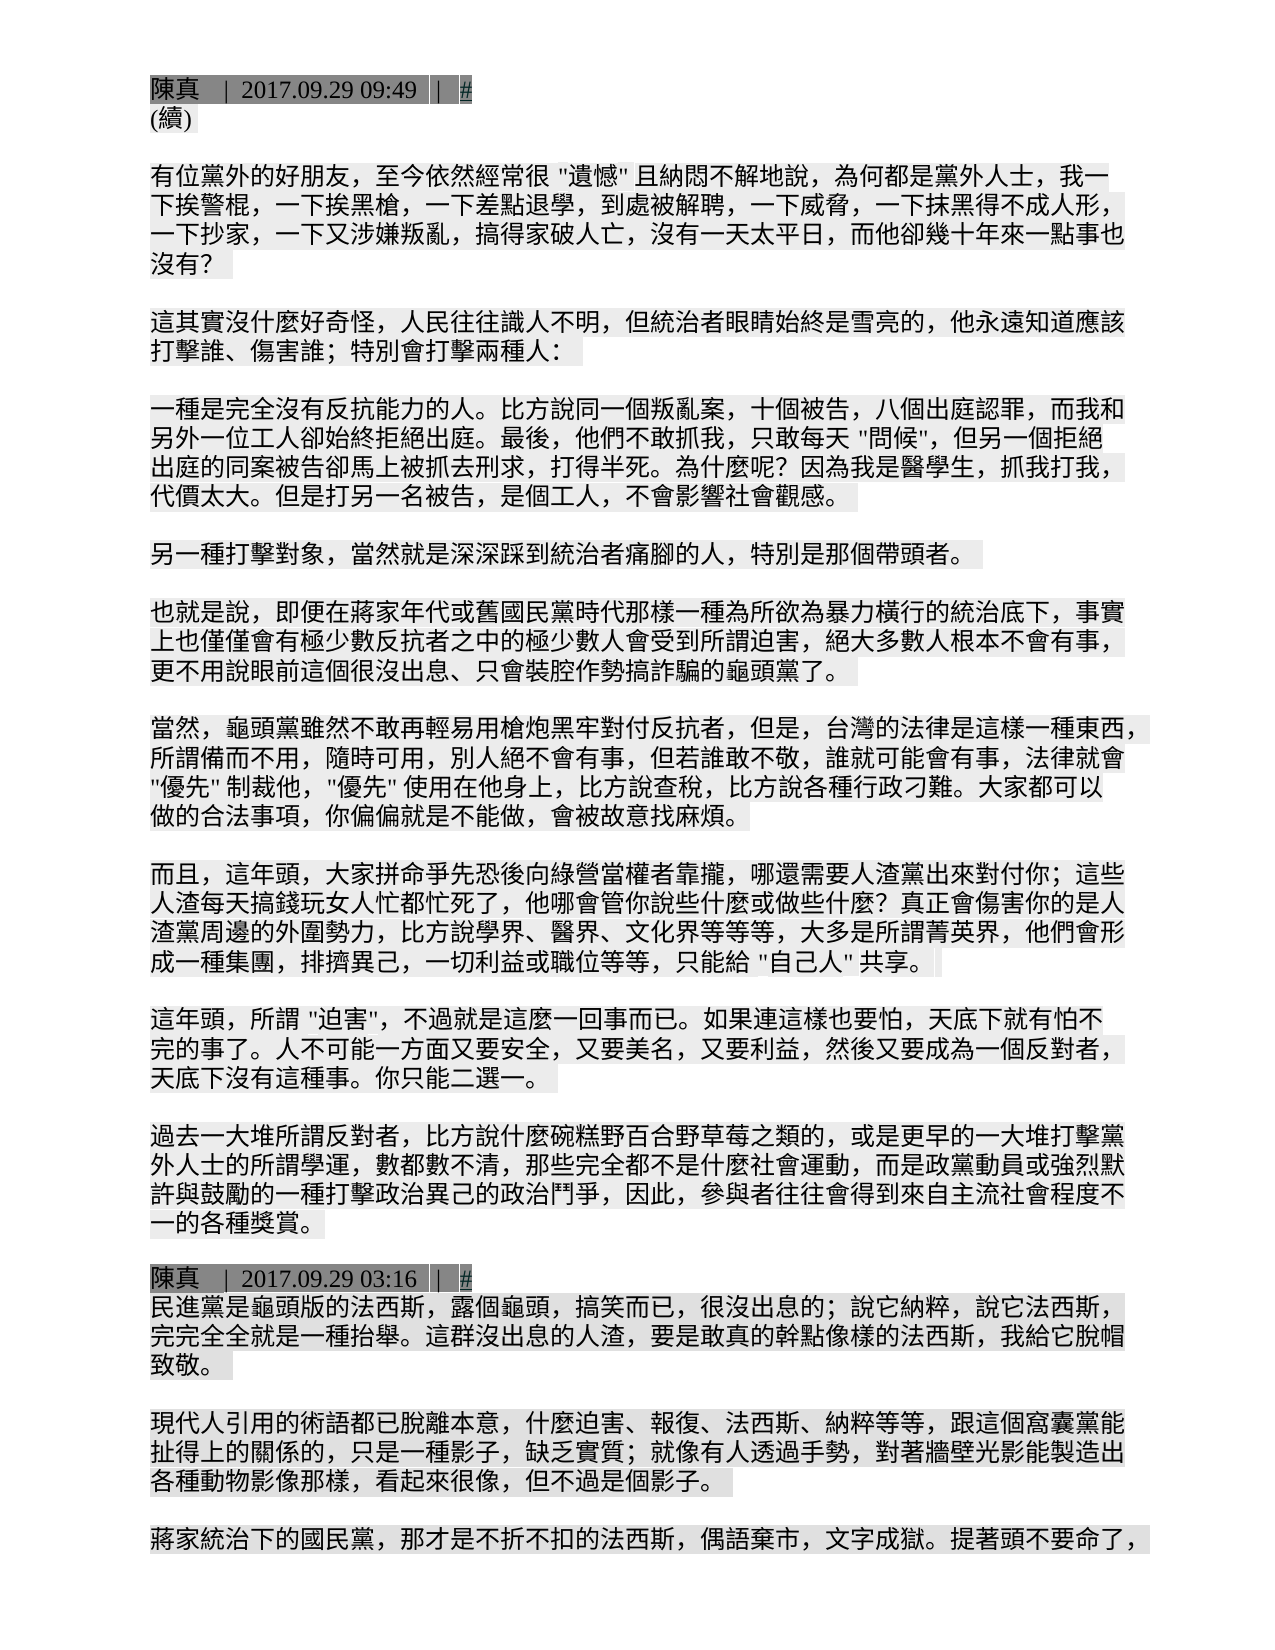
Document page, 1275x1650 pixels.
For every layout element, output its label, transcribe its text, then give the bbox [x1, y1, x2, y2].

text 陳真 | 2017.09.29 03:16 | # [150, 1264, 1125, 1293]
text 民進黨是龜頭版的法西斯，露個龜頭，搞笑而已，很沒出息的；說它納粹，說它法西斯，完完全全就是一種抬舉。這群沒出息的人渣，要是敢真的幹點像樣的法西斯，我給它脫帽致敬。 現代人引用的術語都已脫離本意，什麼迫害、報復、法西斯、納粹等等，跟這個窩囊黨能扯得上的關係的，只是一種影子，缺乏實質；就像有人透過手勢，對著牆壁光影能製造出各種動物影像那樣，看起來很像，但不過是個影子。 蔣家統治下的國民黨，那才是不折不扣的法西斯，偶語棄市，文字成獄。提著頭不要命了，才能說上兩句話。這跟時下這個廢物黨詐騙黨人渣黨怎能比。如果連這麼沒出息的小鳥黨也怕，會不會太誇張了點？ 但我不意外，因為台灣人的普遍習性就是如此：非常非常非常非常非常非常非常非常非常非常非常非常非常非常非常非常非常非常非常非常非常非常非常非常非常非常非常非常非常非常非常非常非常非常非常非常非常非常非常非常非常非常非常非常非常非常非常非常非常非常非常非常非常非常非常非常非常非常非常非常非常非常非常非常非常非常非常非常非常膽小，保護自己的利益往往保護得非常非常非常非常非常非常非常非常非常非常非常非常非常非常非常非常非常非常非常非常非常非常非常非常非常非常非常非常非常非常非常非常非常非常非常非常非常非常非常周到，絕對不會為公眾利益或正義冒一點點點點點點點點點點點點點點點點點點點點點點點點點點點點點點點點點點點點點點點點點點點點點點點點點點點點點點點點點點點點點點點點點點點點點點險。但是，只要人多勢眾，特別是媒體稱讚時，哇！可怕的 "正義感" 就來了！大家爭先恐後表態，爭先恐後實踐 "正義"！！ 你看，黨外時候，哪來什麼學者或學生啊？鳳毛麟角，一個巴掌五根指頭都數不滿。但是，一旦改朝換代，綠色當家，你看，幾乎每個學者學生竟然全是綠的。校園之中，醫界之中，有幾個敢反綠？鳳毛鱗角，少之又少。而且，每一個都趕緊竄改個人歷史，說自己過去也如何如何反抗國民黨、反抗蔣家。全聽他在放屁！ 在這個意義上，我有一萬個不情願和台灣這個社會產生太多連結，因為這樣一種社會和人民，讓人缺乏基本敬意，沒有一點點點點點點點點點點點點點點點點點點點點點點點點點點點點點點點點點點點點點點點點點點點點點點點點點點點點點點點點點點點點點點點點點點點點點點點點點點點做為一個人應有的骨氣、血肉和感情。 黨外時，有極少數一兩個稍微比較 "勇敢" 的同學，有一天說他們也想跟我去黨外場合看看，於是一路騎車跟在我後面。當我到達目的地時，咦？人呢？怎麼全不見了？原來他們折返一公里外停放機車。為什麼要停這麼遠？因為怕被情治單位記下車牌，所以停得越遠越好。這還算是當年最 "勇敢" 的一些人哦。當別人不惜家破人亡時，他們竟然保護自己保護成這副德性。 不過，我不怪他們，畢竟當年的蔣家或國民黨實在有夠恐怖。比方說，經過兩次抄家，加上發生林宅血案之後，我曾經在床頭棉被底下藏一把小刀，以防萬一時或可自衛。我沒有神經過敏，事實上我知道當時有些人甚至連夜趕緊把小孩送到遠方親戚家躲藏，以防不測。 這年頭，面對這樣一種笑死人的龜頭型綠色法西斯，也需要畏懼嗎？它頂多能做的傷害就只是傷害你的名譽，傷害你的前途、昇遷與就業，如此而已，不會要你的命，也不會把你打入黑牢或抓你去刑求得屁滾尿流，更不會殺害或威脅你的家人。 一個人光在心裏頭不滿是很可笑的，那就像很多學生在背後或在心裏頭偷偷罵老師一樣，有意義嗎？如果你真的覺得某個黨很可恨很可惡很邪惡，那就應該以一種公公開開明明白白的身份去打擊邪惡才對。躲起來罵人或抱怨發牢騷，不但可笑，而且可恥，比那沒出息的窩囊黨更沒出息更窩囊。 [150, 1293, 1125, 1554]
text (續) 有位黨外的好朋友，至今依然經常很 "遺憾" 且納悶不解地說，為何都是黨外人士，我一下挨警棍，一下挨黑槍，一下差點退學，到處被解聘，一下威脅，一下抹黑得不成人形，一下抄家，一下又涉嫌叛亂，搞得家破人亡，沒有一天太平日，而他卻幾十年來一點事也沒有？ 這其實沒什麼好奇怪，人民往往識人不明，但統治者眼睛始終是雪亮的，他永遠知道應該打擊誰、傷害誰；特別會打擊兩種人： 一種是完全沒有反抗能力的人。比方說同一個叛亂案，十個被告，八個出庭認罪，而我和另外一位工人卻始終拒絕出庭。最後，他們不敢抓我，只敢每天 "問候"，但另一個拒絕出庭的同案被告卻馬上被抓去刑求，打得半死。為什麼呢？因為我是醫學生，抓我打我，代價太大。但是打另一名被告，是個工人，不會影響社會觀感。 另一種打擊對象，當然就是深深踩到統治者痛腳的人，特別是那個帶頭者。 也就是說，即便在蔣家年代或舊國民黨時代那樣一種為所欲為暴力橫行的統治底下，事實上也僅僅會有極少數反抗者之中的極少數人會受到所謂迫害，絕大多數人根本不會有事，更不用說眼前這個很沒出息、只會裝腔作勢搞詐騙的龜頭黨了。 當然，龜頭黨雖然不敢再輕易用槍炮黑牢對付反抗者，但是，台灣的法律是這樣一種東西，所謂備而不用，隨時可用，別人絕不會有事，但若誰敢不敬，誰就可能會有事，法律就會 "優先" 制裁他，"優先" 使用在他身上，比方說查稅，比方說各種行政刁難。大家都可以做的合法事項，你偏偏就是不能做，會被故意找麻煩。 而且，這年頭，大家拼命爭先恐後向綠營當權者靠攏，哪還需要人渣黨出來對付你；這些人渣每天搞錢玩女人忙都忙死了，他哪會管你說些什麼或做些什麼？真正會傷害你的是人渣黨周邊的外圍勢力，比方說學界、醫界、文化界等等等，大多是所謂菁英界，他們會形成一種集團，排擠異己，一切利益或職位等等，只能給 "自己人" 共享。 這年頭，所謂 "迫害"，不過就是這麼一回事而已。如果連這樣也要怕，天底下就有怕不完的事了。人不可能一方面又要安全，又要美名，又要利益，然後又要成為一個反對者，天底下沒有這種事。你只能二選一。 過去一大堆所謂反對者，比方說什麼碗糕野百合野草莓之類的，或是更早的一大堆打擊黨外人士的所謂學運，數都數不清，那些完全都不是什麼社會運動，而是政黨動員或強烈默許與鼓勵的一種打擊政治異己的政治鬥爭，因此，參與者往往會得到來自主流社會程度不一的各種獎賞。 [150, 104, 1125, 1239]
text 陳真 | 2017.09.29 09:49 | # [150, 75, 1125, 104]
